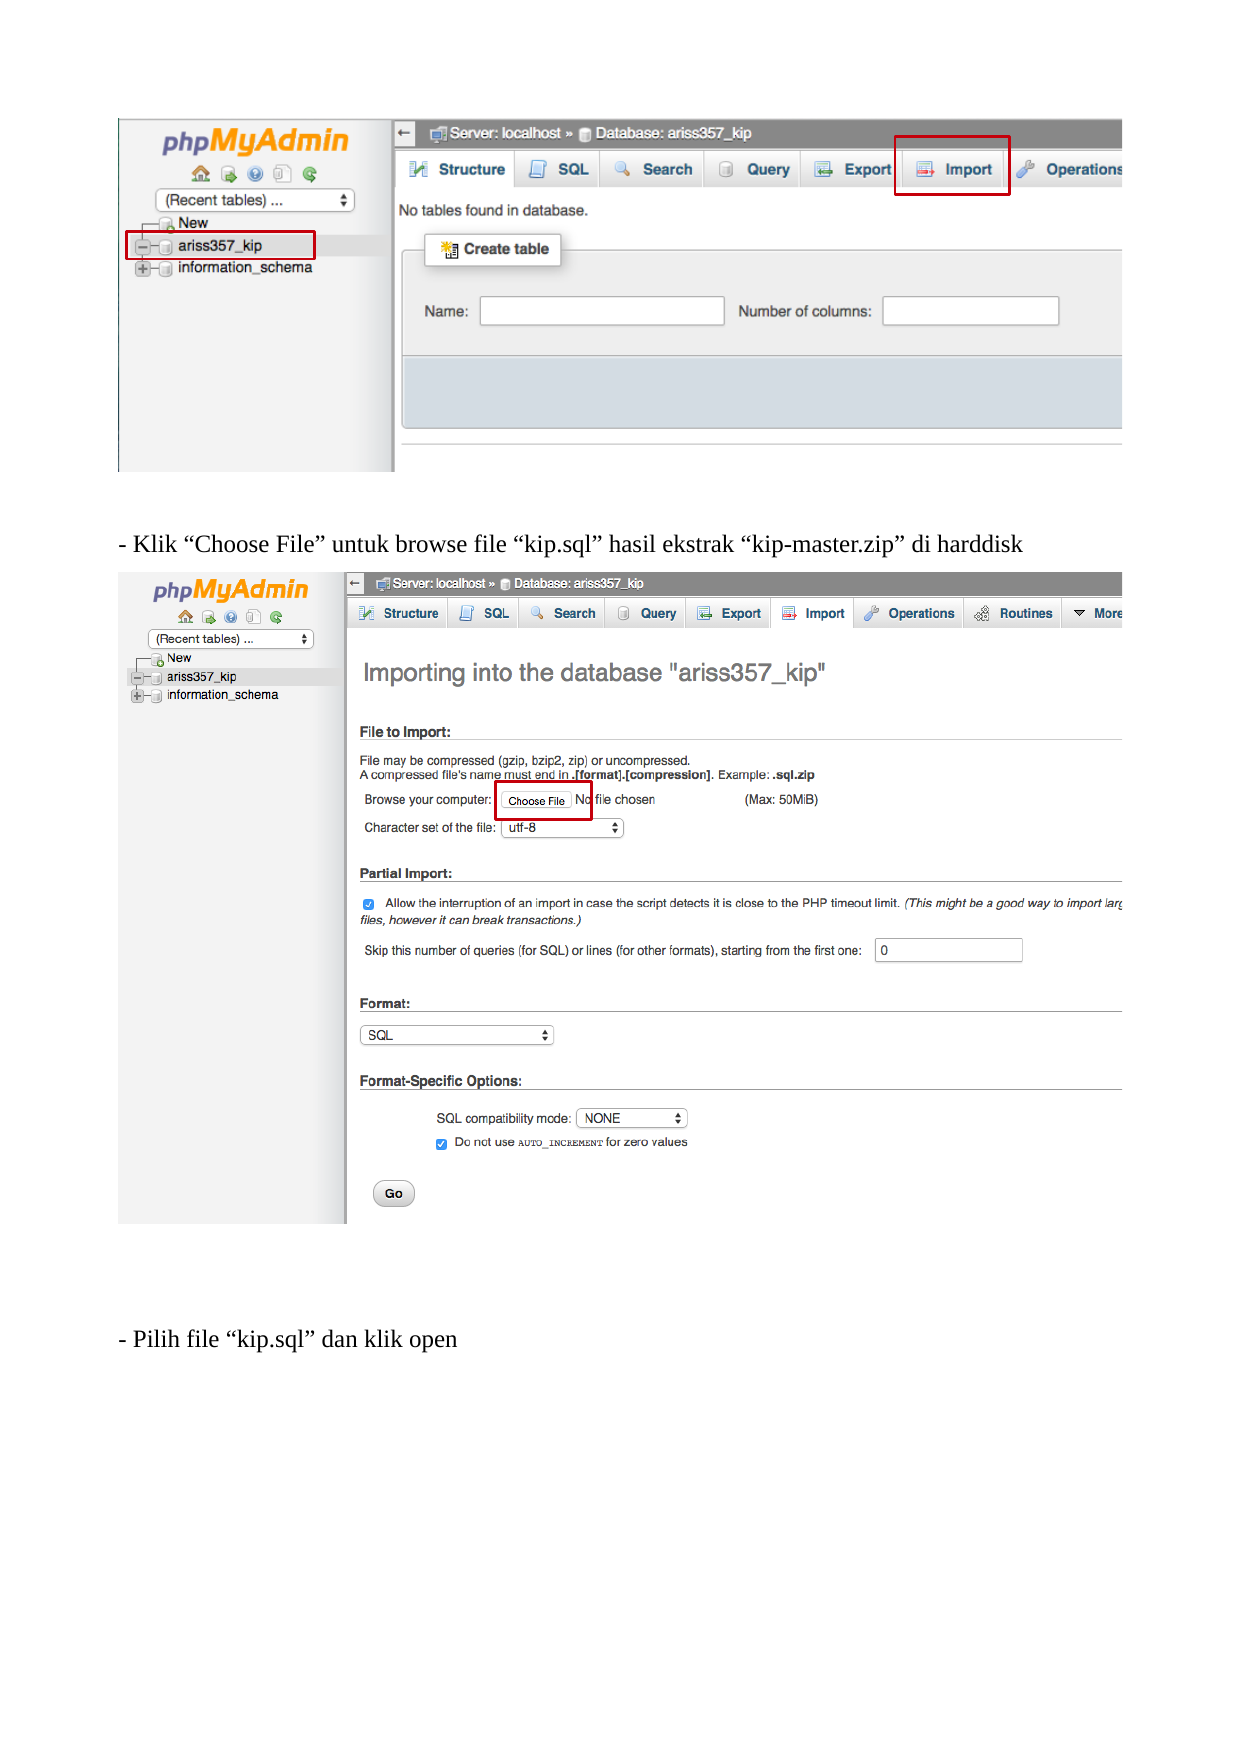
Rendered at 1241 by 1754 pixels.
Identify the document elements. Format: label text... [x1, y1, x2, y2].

text - Pilih file “kip.sql” dan klik open [118, 1324, 1122, 1353]
picture [118, 118, 1123, 472]
picture [118, 572, 1123, 1224]
text - Klik “Choose File” untuk browse file “kip.sql” hasil ekstrak “kip-master.zip” di harddisk [118, 529, 1122, 558]
